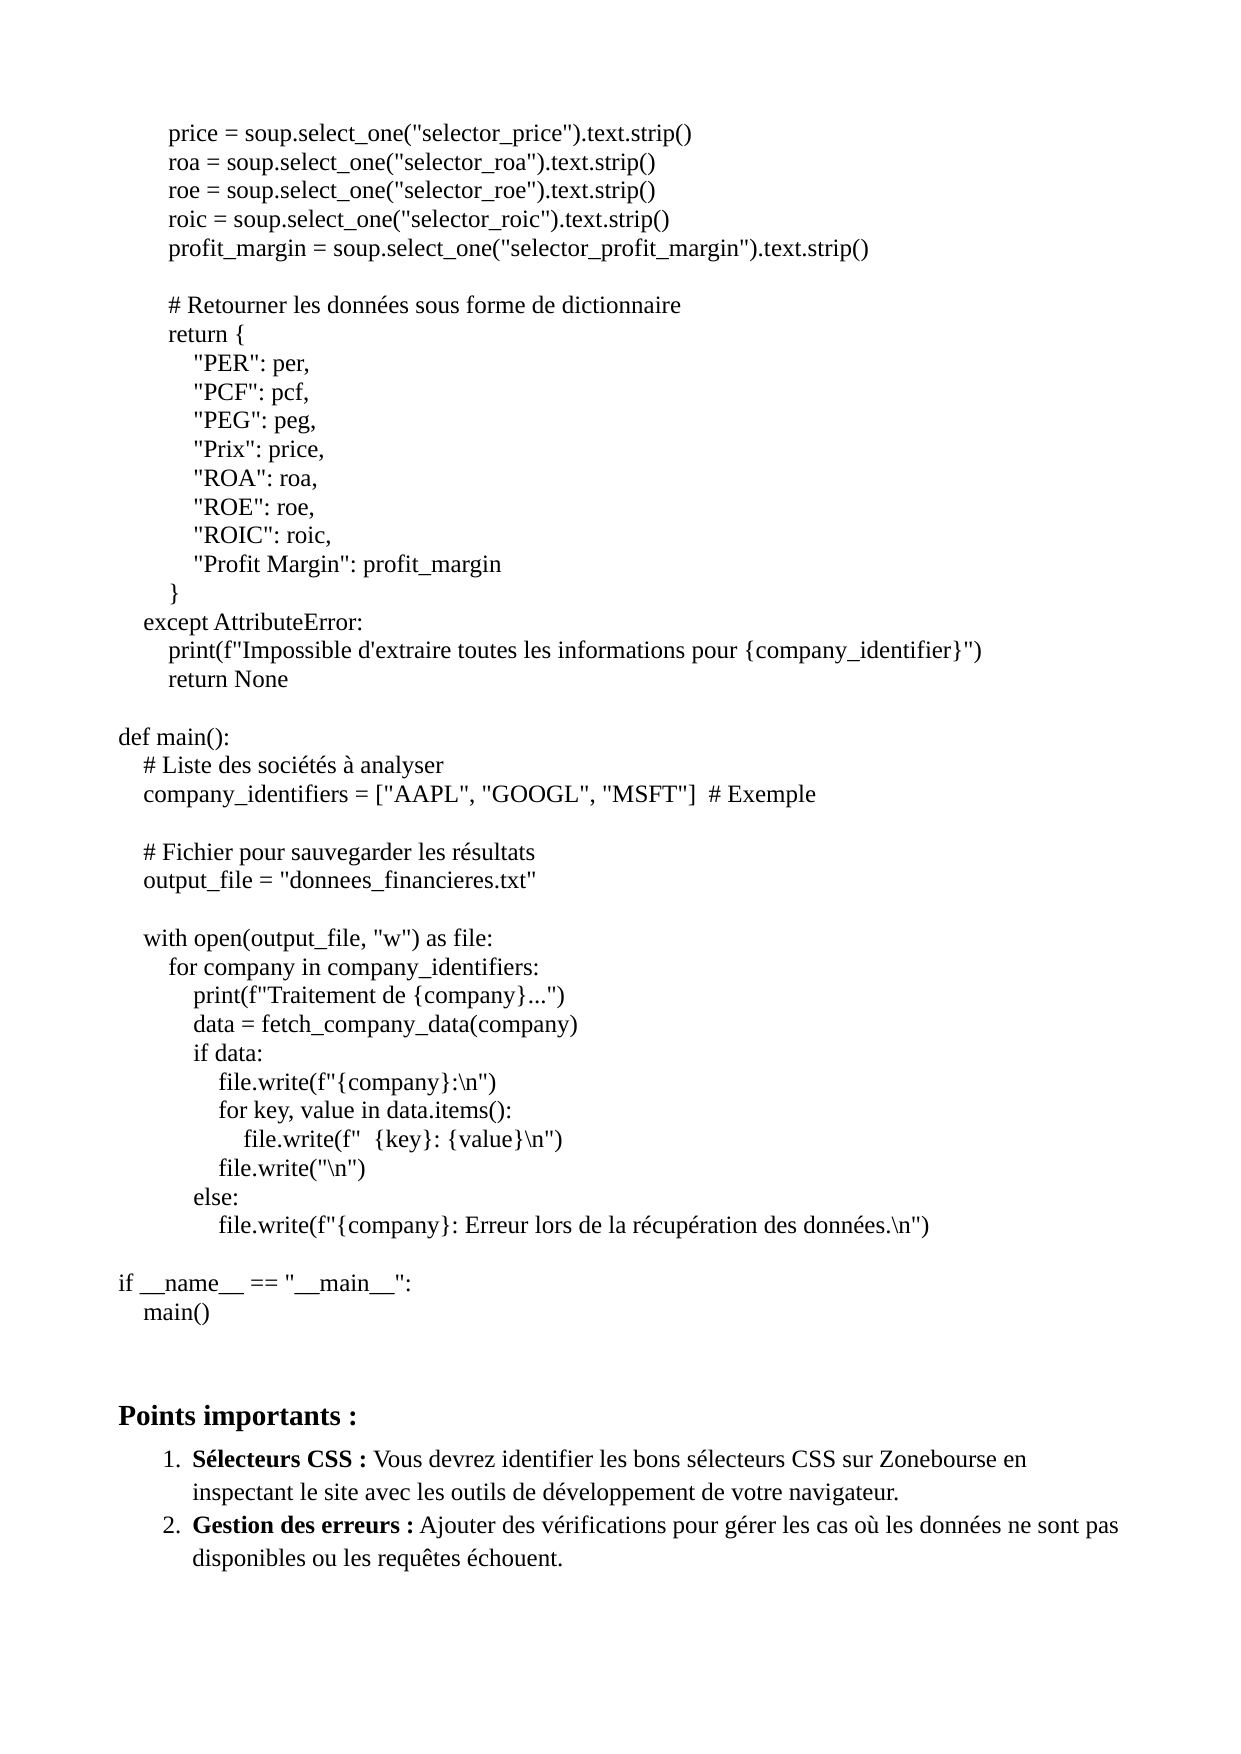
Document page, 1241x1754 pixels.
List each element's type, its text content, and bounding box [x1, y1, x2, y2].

text "PEG": peg, [118, 406, 1122, 434]
list Sélecteurs CSS : Vous devrez identifier les bons sélecteurs CSS sur Zonebourse en inspectant le site avec les outils de développement de votre navigateur. [162, 1444, 1122, 1506]
text "Prix": price, [118, 434, 1122, 463]
text data = fetch_company_data(company) [118, 1009, 1122, 1038]
text "PCF": pcf, [118, 377, 1122, 406]
text return None [118, 664, 1122, 693]
text } [118, 578, 1122, 607]
text roe = soup.select_one("selector_roe").text.strip() [118, 176, 1122, 204]
subtitle Points importants : [118, 1398, 1122, 1431]
text roic = soup.select_one("selector_roic").text.strip() [118, 204, 1122, 233]
text "ROA": roa, [118, 463, 1122, 492]
text def main(): [118, 722, 1122, 751]
text for key, value in data.items(): [118, 1096, 1122, 1124]
text "ROIC": roic, [118, 521, 1122, 549]
text roa = soup.select_one("selector_roa").text.strip() [118, 147, 1122, 176]
text return { [118, 319, 1122, 348]
text company_identifiers = ["AAPL", "GOOGL", "MSFT"] # Exemple [118, 779, 1122, 808]
text "PER": per, [118, 348, 1122, 377]
list Gestion des erreurs : Ajouter des vérifications pour gérer les cas où les données ne sont pas disponibles ou les requêtes échouent. [162, 1510, 1122, 1572]
text # Retourner les données sous forme de dictionnaire [118, 291, 1122, 319]
text file.write(f"{company}:\n") [118, 1067, 1122, 1096]
text file.write(f"{company}: Erreur lors de la récupération des données.\n") [118, 1211, 1122, 1239]
text output_file = "donnees_financieres.txt" [118, 866, 1122, 894]
text # Fichier pour sauvegarder les résultats [118, 837, 1122, 866]
text # Liste des sociétés à analyser [118, 751, 1122, 779]
text print(f"Impossible d'extraire toutes les informations pour {company_identifier}") [118, 636, 1122, 664]
text "Profit Margin": profit_margin [118, 549, 1122, 578]
text else: [118, 1182, 1122, 1211]
text price = soup.select_one("selector_price").text.strip() [118, 118, 1122, 147]
text print(f"Traitement de {company}...") [118, 981, 1122, 1009]
text main() [118, 1297, 1122, 1326]
text for company in company_identifiers: [118, 952, 1122, 981]
text if data: [118, 1038, 1122, 1067]
text file.write("\n") [118, 1153, 1122, 1182]
text file.write(f" {key}: {value}\n") [118, 1124, 1122, 1153]
text profit_margin = soup.select_one("selector_profit_margin").text.strip() [118, 233, 1122, 262]
text "ROE": roe, [118, 492, 1122, 521]
text if __name__ == "__main__": [118, 1268, 1122, 1297]
text with open(output_file, "w") as file: [118, 923, 1122, 952]
text except AttributeError: [118, 607, 1122, 636]
